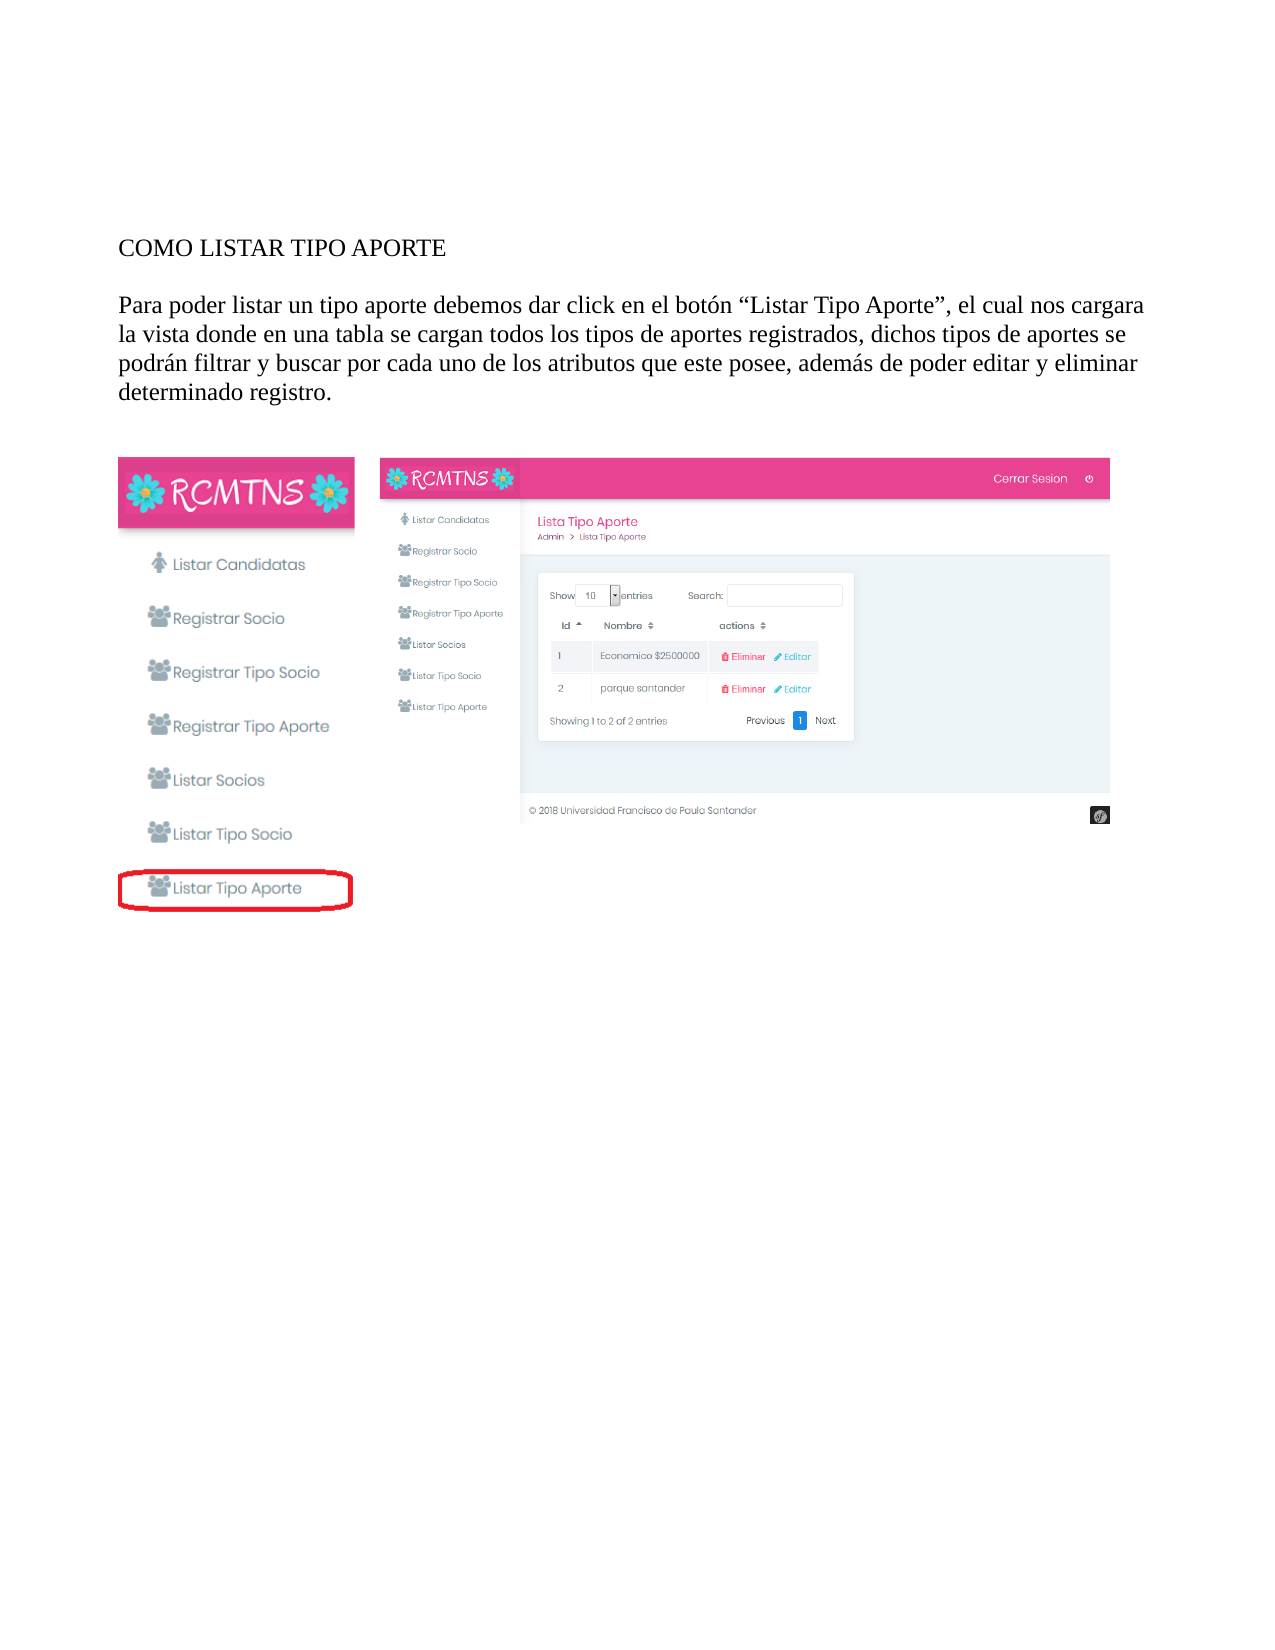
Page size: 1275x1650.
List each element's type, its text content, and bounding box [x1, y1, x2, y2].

text Para poder listar un tipo aporte debemos dar click en el botón “Listar Tipo Aporte”, el cual nos cargara la vista donde en una tabla se cargan todos los tipos de aportes registrados, dichos tipos de aportes se podrán filtrar y buscar por cada uno de los atributos que este posee, además de poder editar y eliminar determinado registro. [118, 291, 1157, 406]
text COMO LISTAR TIPO APORTE [118, 233, 1157, 262]
